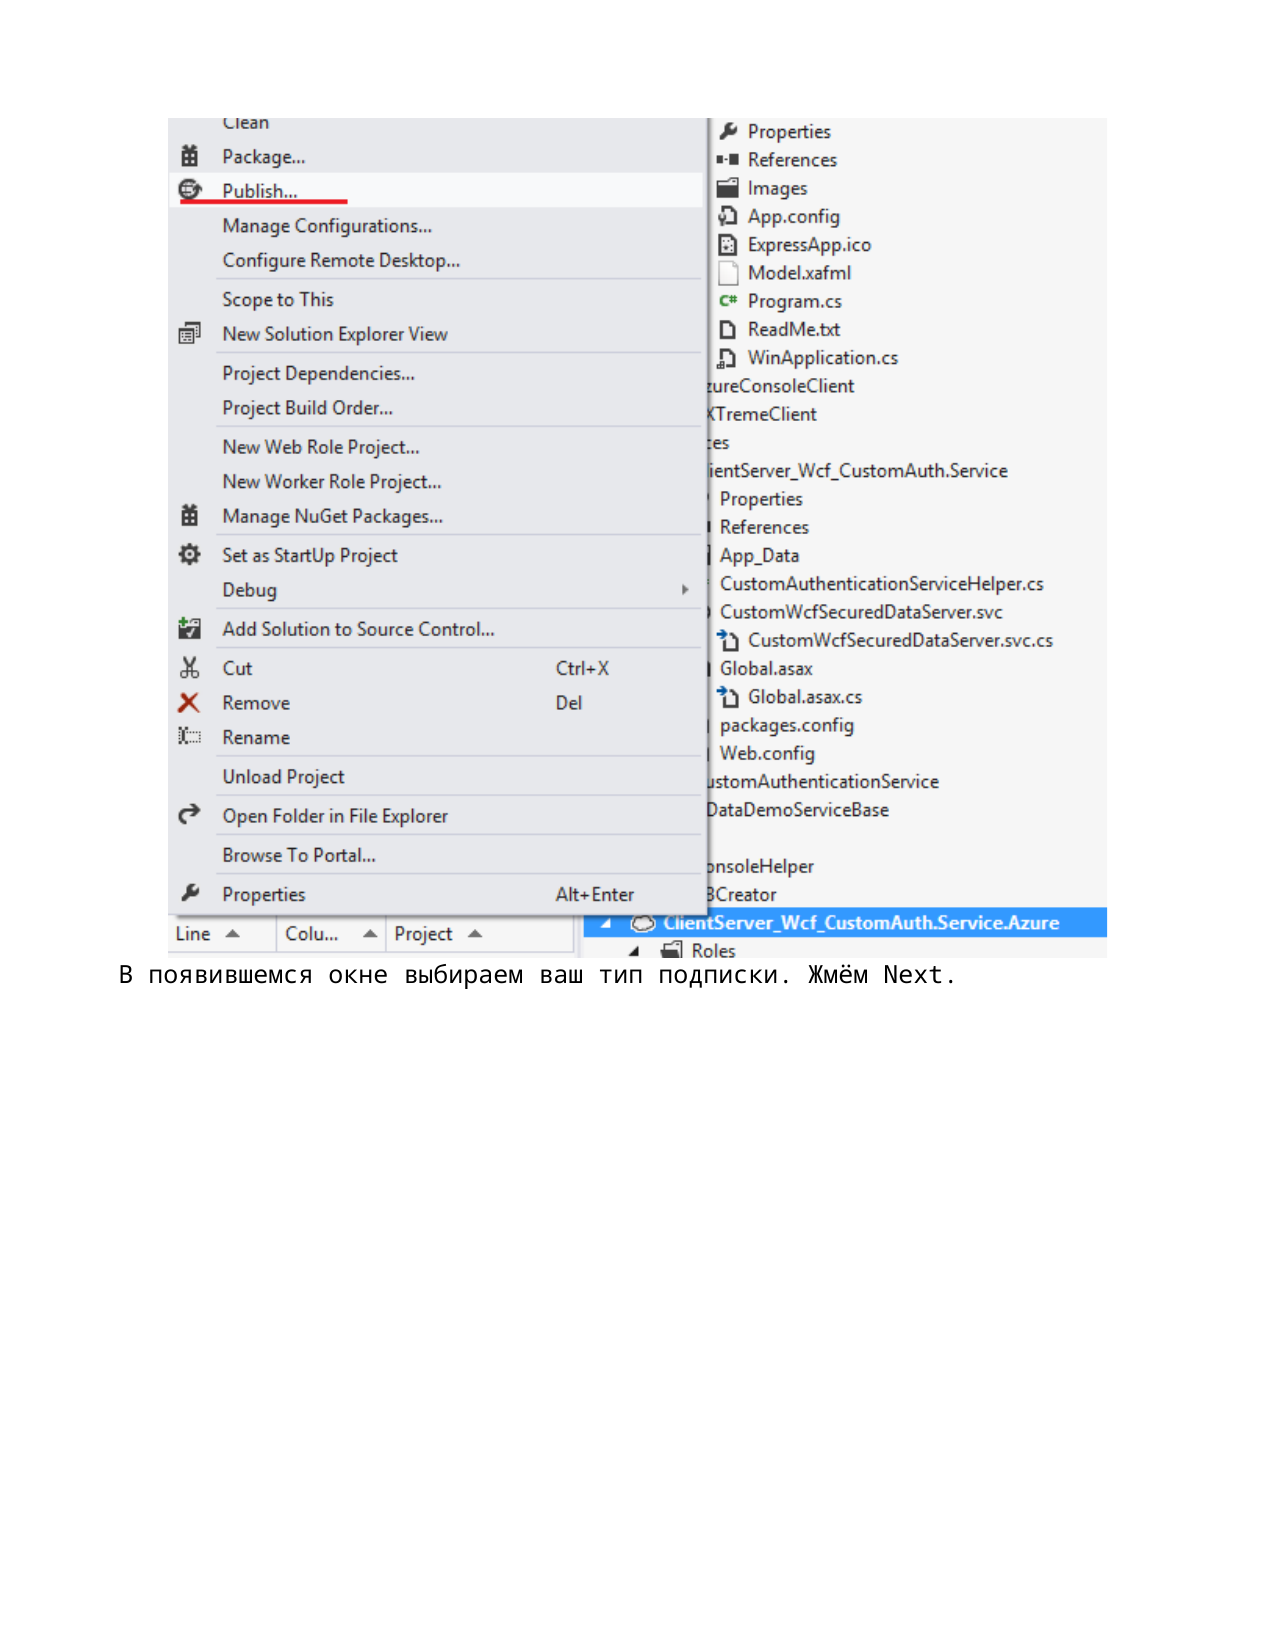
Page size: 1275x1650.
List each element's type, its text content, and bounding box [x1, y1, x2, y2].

text В появившемся окне выбираем ваш тип подписки. Жмём Next. [118, 118, 1157, 991]
